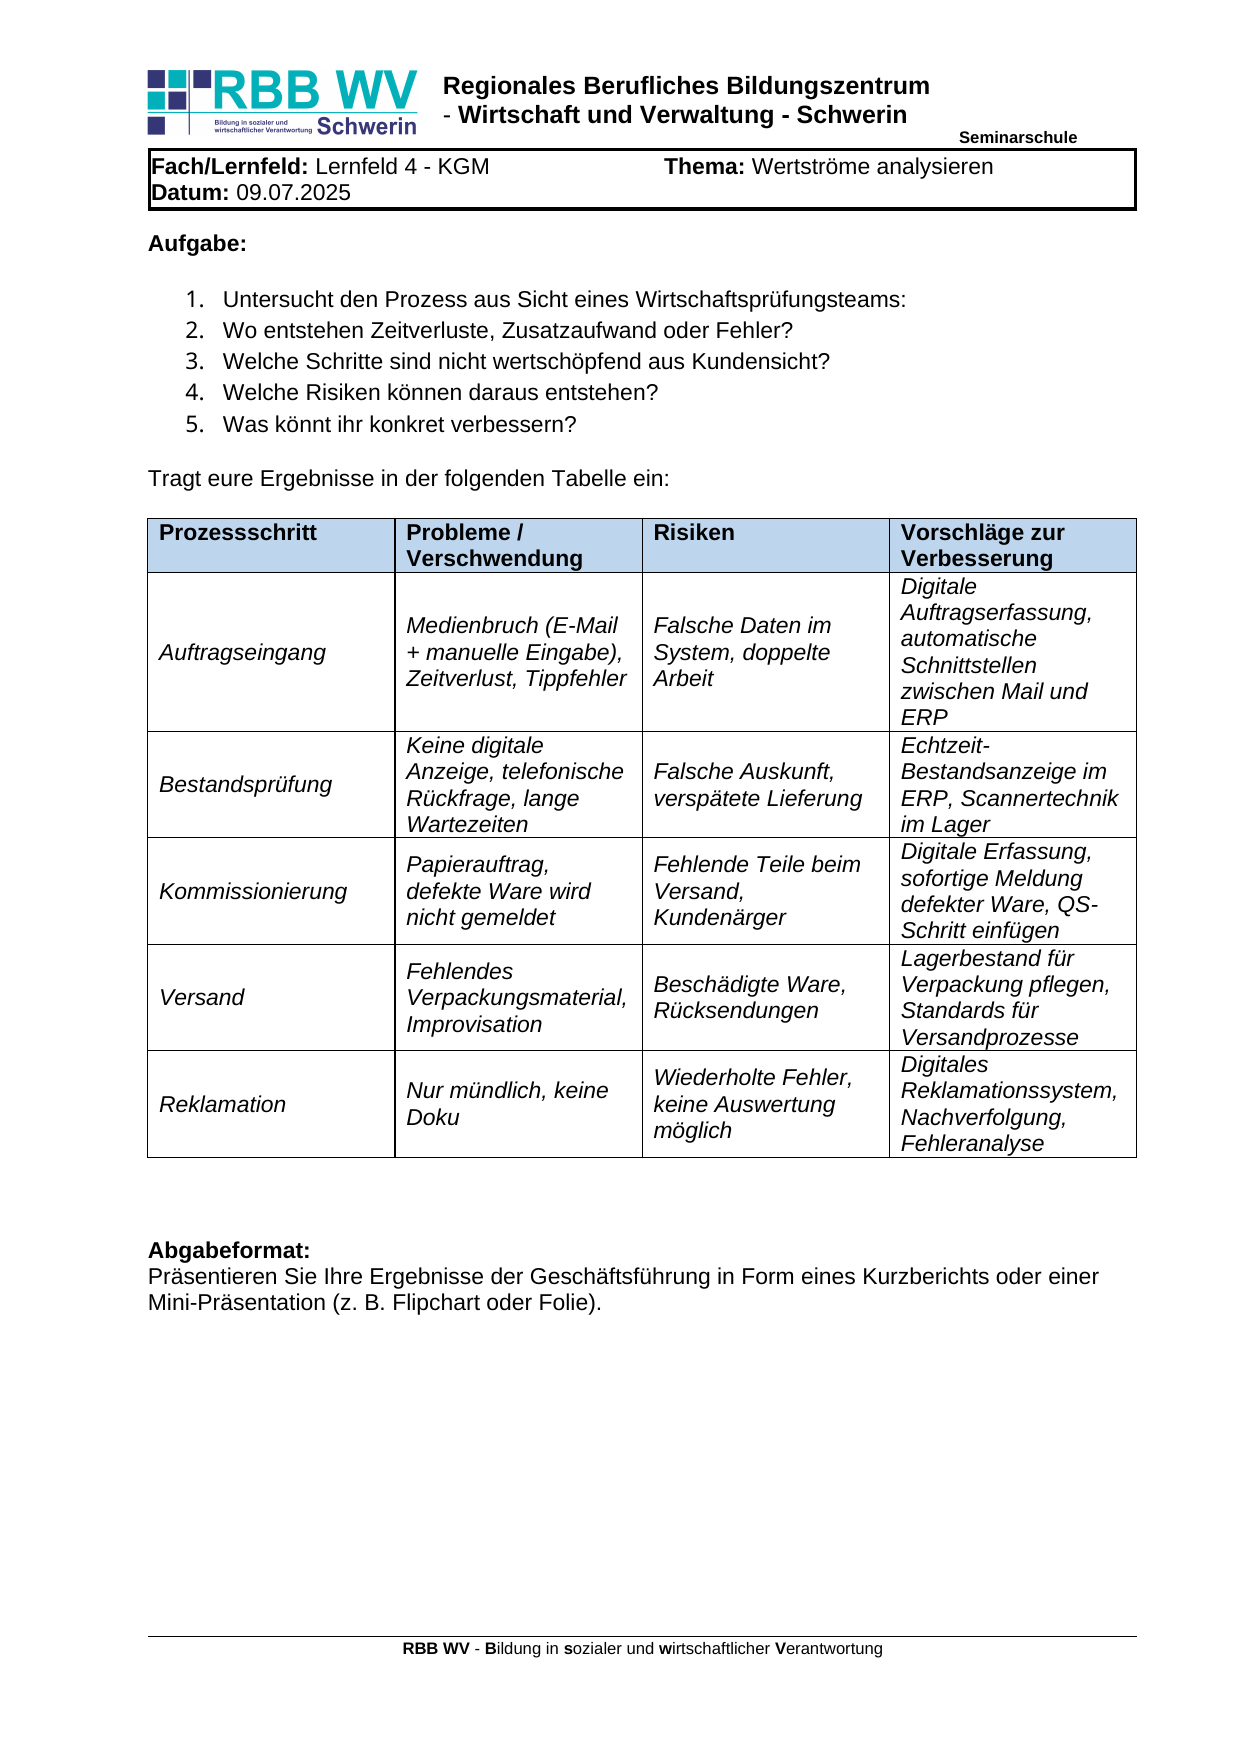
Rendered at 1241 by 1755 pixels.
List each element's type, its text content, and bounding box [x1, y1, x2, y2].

table_header Vorschläge zur Verbesserung [890, 519, 1136, 572]
table_cell Fehlende Teile beim Versand, Kundenärger [643, 838, 889, 944]
table_cell Keine digitale Anzeige, telefonische Rückfrage, lange Wartezeiten [396, 732, 642, 837]
table_cell Fehlendes Verpackungsmaterial, Improvisation [396, 945, 642, 1050]
table_cell Wiederholte Fehler, keine Auswertung möglich [643, 1051, 889, 1157]
list Welche Risiken können daraus entstehen? [185, 376, 1137, 407]
table_cell Reklamation [148, 1051, 394, 1157]
table_header Prozessschritt [148, 519, 394, 572]
table_cell Lagerbestand für Verpackung pflegen, Standards für Versandprozesse [890, 945, 1136, 1050]
list Wo entstehen Zeitverluste, Zusatzaufwand oder Fehler? [185, 314, 1137, 345]
table_cell Nur mündlich, keine Doku [396, 1051, 642, 1157]
list Was könnt ihr konkret verbessern? [185, 407, 1137, 439]
list Untersucht den Prozess aus Sicht eines Wirtschaftsprüfungsteams: [185, 282, 1137, 314]
table_cell Digitales Reklamationssystem, Nachverfolgung, Fehleranalyse [890, 1051, 1136, 1157]
table_cell Echtzeit-Bestandsanzeige im ERP, Scannertechnik im Lager [890, 732, 1136, 837]
text Abgabeformat: [148, 1237, 1137, 1263]
table_cell Falsche Auskunft, verspätete Lieferung [643, 732, 889, 837]
table_cell Versand [148, 945, 394, 1050]
table_cell Papierauftrag, defekte Ware wird nicht gemeldet [396, 838, 642, 944]
table_header Probleme / Verschwendung [396, 519, 642, 572]
list Welche Schritte sind nicht wertschöpfend aus Kundensicht? [185, 345, 1137, 376]
table_cell Falsche Daten im System, doppelte Arbeit [643, 573, 889, 731]
table_cell Medienbruch (E-Mail + manuelle Eingabe), Zeitverlust, Tippfehler [396, 573, 642, 731]
table_cell Beschädigte Ware, Rücksendungen [643, 945, 889, 1050]
text Präsentieren Sie Ihre Ergebnisse der Geschäftsführung in Form eines Kurzberichts oder einer Mini-Präsentation (z. B. Flipchart oder Folie). [148, 1263, 1137, 1316]
table_cell Bestandsprüfung [148, 732, 394, 837]
table_cell Digitale Auftragserfassung, automatische Schnittstellen zwischen Mail und ERP [890, 573, 1136, 731]
table_cell Auftragseingang [148, 573, 394, 731]
text Tragt eure Ergebnisse in der folgenden Tabelle ein: [148, 465, 1137, 491]
table_header Risiken [643, 519, 889, 572]
table_cell Digitale Erfassung, sofortige Meldung defekter Ware, QS-Schritt einfügen [890, 838, 1136, 944]
table_cell Kommissionierung [148, 838, 394, 944]
text Aufgabe: [148, 230, 1137, 256]
